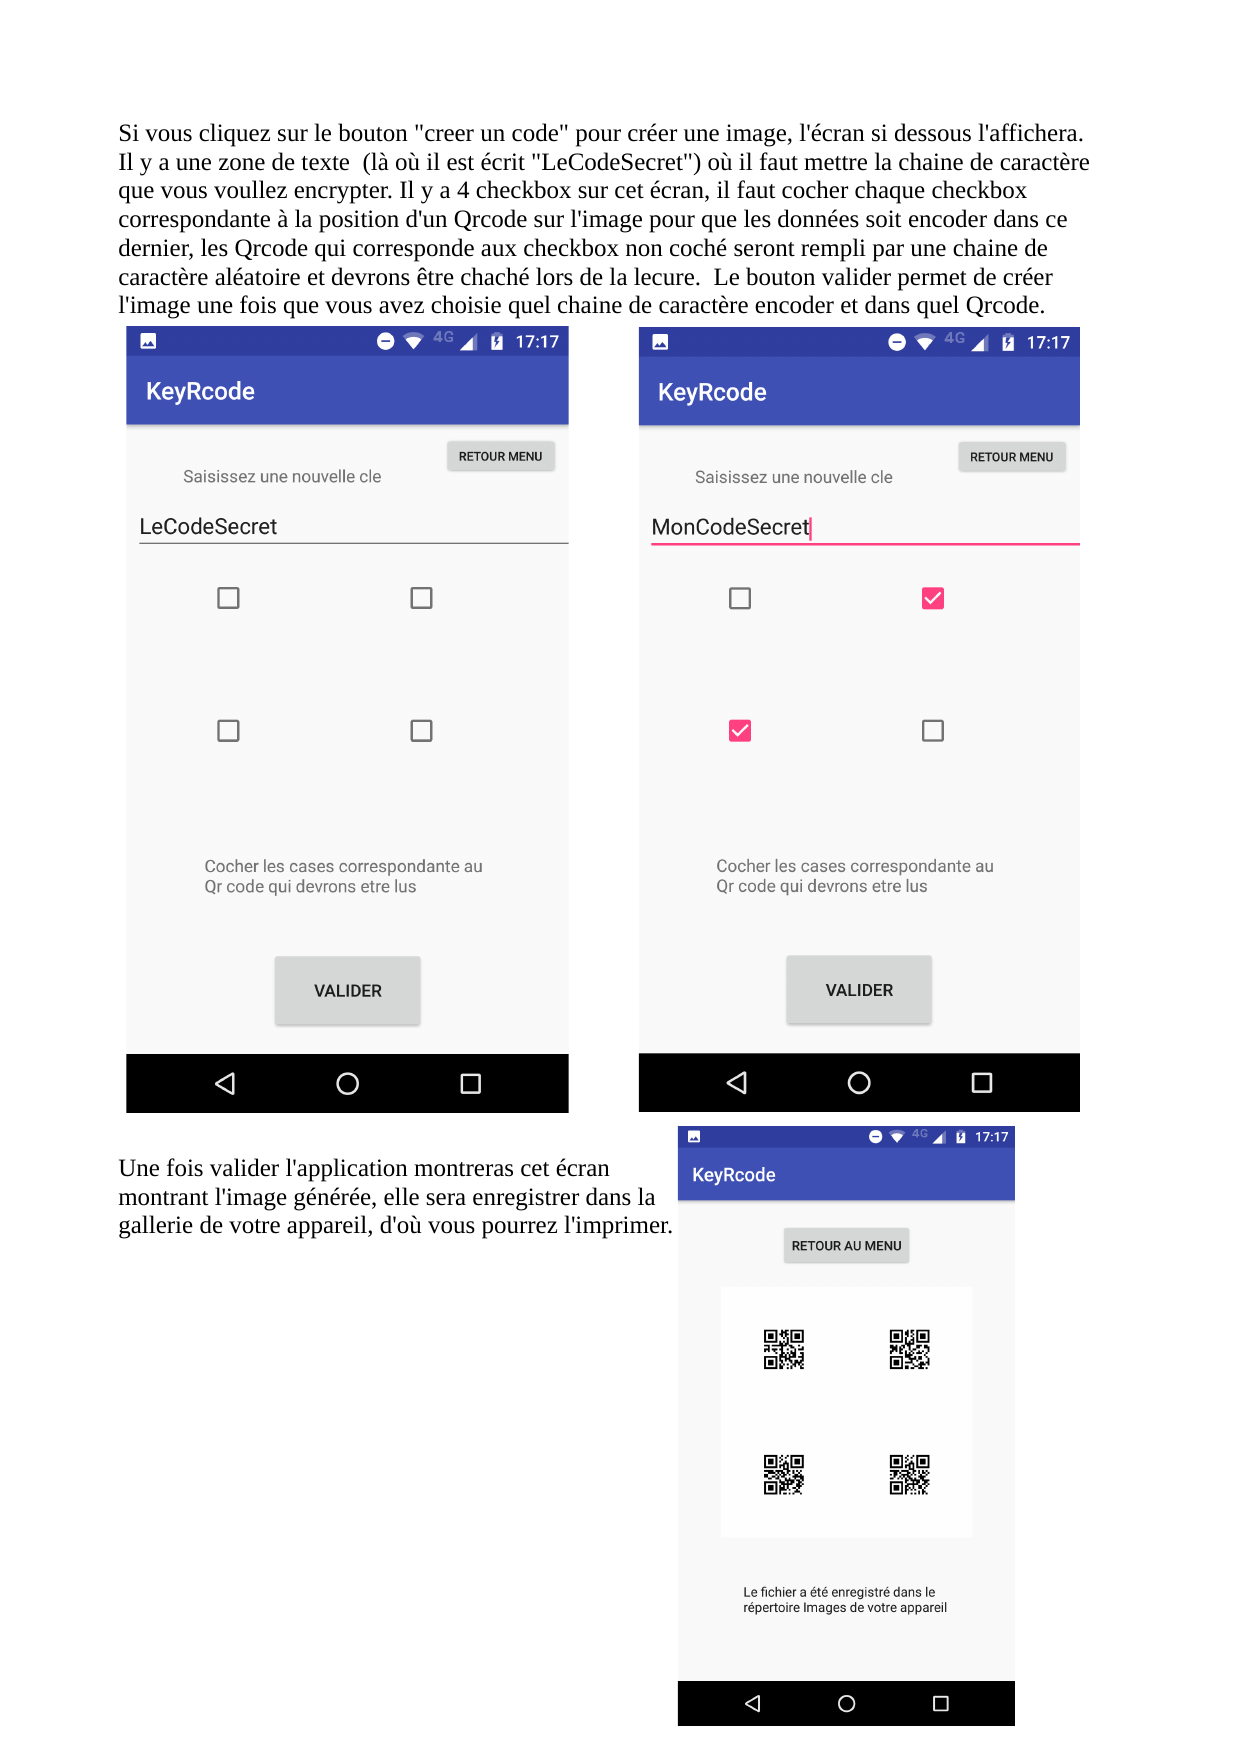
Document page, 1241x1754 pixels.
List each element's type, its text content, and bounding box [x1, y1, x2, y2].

text Une fois valider l'application montreras cet écran montrant l'image générée, elle sera enregistrer dans la gallerie de votre appareil, d'où vous pourrez l'imprimer. [118, 1153, 677, 1239]
picture [126, 326, 569, 1113]
picture [638, 327, 1080, 1112]
picture [677, 1126, 1015, 1726]
text Il y a une zone de texte (là où il est écrit "LeCodeSecret") où il faut mettre la chaine de caractère que vous voullez encrypter. Il y a 4 checkbox sur cet écran, il faut cocher chaque checkbox correspondante à la position d'un Qrcode sur l'image pour que les données soit encoder dans ce dernier, les Qrcode qui corresponde aux checkbox non coché seront rempli par une chaine de caractère aléatoire et devrons être chaché lors de la lecure. Le bouton valider permet de créer l'image une fois que vous avez choisie quel chaine de caractère encoder et dans quel Qrcode. [118, 147, 1122, 319]
text Si vous cliquez sur le bouton "creer un code" pour créer une image, l'écran si dessous l'affichera. [118, 118, 1122, 147]
text [1015, 1153, 1122, 1239]
